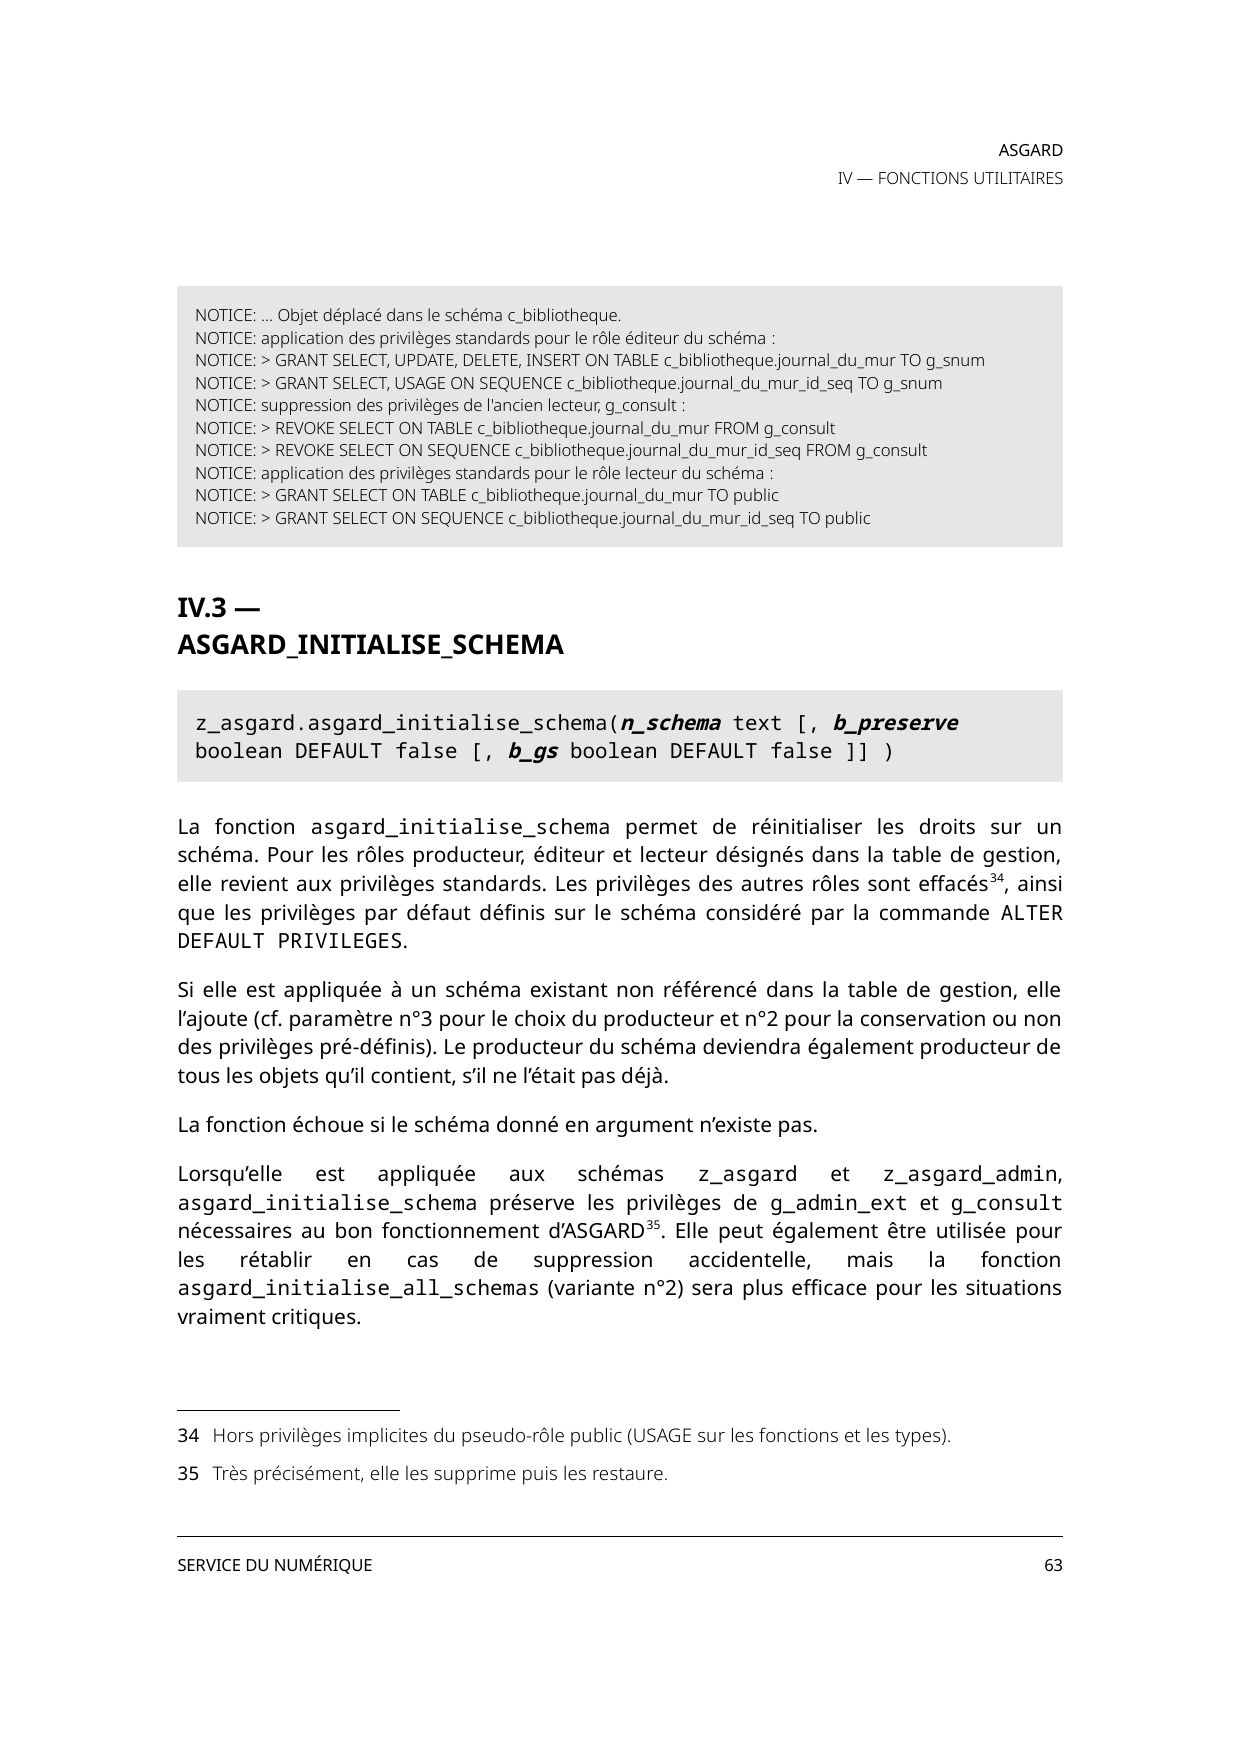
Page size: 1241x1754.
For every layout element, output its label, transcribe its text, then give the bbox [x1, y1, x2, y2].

text NOTICE: ... Objet déplacé dans le schéma c_bibliotheque. [177, 286, 1063, 327]
text NOTICE: > GRANT SELECT, USAGE ON SEQUENCE c_bibliotheque.journal_du_mur_id_seq TO g_snum [177, 372, 1063, 394]
text Hors privilèges implicites du pseudo-rôle public (USAGE sur les fonctions et les types). [177, 1422, 1063, 1448]
text La fonction échoue si le schéma donné en argument n’existe pas. [177, 1110, 1063, 1138]
text Lorsqu’elle est appliquée aux schémas z_asgard et z_asgard_admin, asgard_initialise_schema préserve les privilèges de g_admin_ext et g_consult nécessaires au bon fonctionnement d’ASGARD. Elle peut également être utilisée pour les rétablir en cas de suppression accidentelle, mais la fonction asgard_initialise_all_schemas (variante n°2) sera plus efficace pour les situations vraiment critiques. [177, 1159, 1063, 1330]
text NOTICE: application des privilèges standards pour le rôle lecteur du schéma : [177, 462, 1063, 484]
text NOTICE: > REVOKE SELECT ON SEQUENCE c_bibliotheque.journal_du_mur_id_seq FROM g_consult [177, 439, 1063, 462]
text NOTICE: > GRANT SELECT, UPDATE, DELETE, INSERT ON TABLE c_bibliotheque.journal_du_mur TO g_snum [177, 349, 1063, 372]
text z_asgard.asgard_initialise_schema(n_schema text [, b_preserve boolean DEFAULT false [, b_gs boolean DEFAULT false ]] ) [177, 690, 1063, 782]
subtitle asgard_initialise_schema [177, 583, 1063, 666]
text NOTICE: > REVOKE SELECT ON TABLE c_bibliotheque.journal_du_mur FROM g_consult [177, 417, 1063, 439]
text NOTICE: application des privilèges standards pour le rôle éditeur du schéma : [177, 327, 1063, 349]
text Si elle est appliquée à un schéma existant non référencé dans la table de gestion, elle l’ajoute (cf. paramètre n°3 pour le choix du producteur et n°2 pour la conservation ou non des privilèges pré-définis). Le producteur du schéma deviendra également producteur de tous les objets qu’il contient, s’il ne l’était pas déjà. [177, 975, 1063, 1089]
text La fonction asgard_initialise_schema permet de réinitialiser les droits sur un schéma. Pour les rôles producteur, éditeur et lecteur désignés dans la table de gestion, elle revient aux privilèges standards. Les privilèges des autres rôles sont effacés, ainsi que les privilèges par défaut définis sur le schéma considéré par la commande ALTER DEFAULT PRIVILEGES. [177, 812, 1063, 954]
text Très précisément, elle les supprime puis les restaure. [177, 1460, 1063, 1486]
text NOTICE: > GRANT SELECT ON SEQUENCE c_bibliotheque.journal_du_mur_id_seq TO public [177, 507, 1063, 547]
text NOTICE: suppression des privilèges de l'ancien lecteur, g_consult : [177, 394, 1063, 417]
text NOTICE: > GRANT SELECT ON TABLE c_bibliotheque.journal_du_mur TO public [177, 484, 1063, 507]
